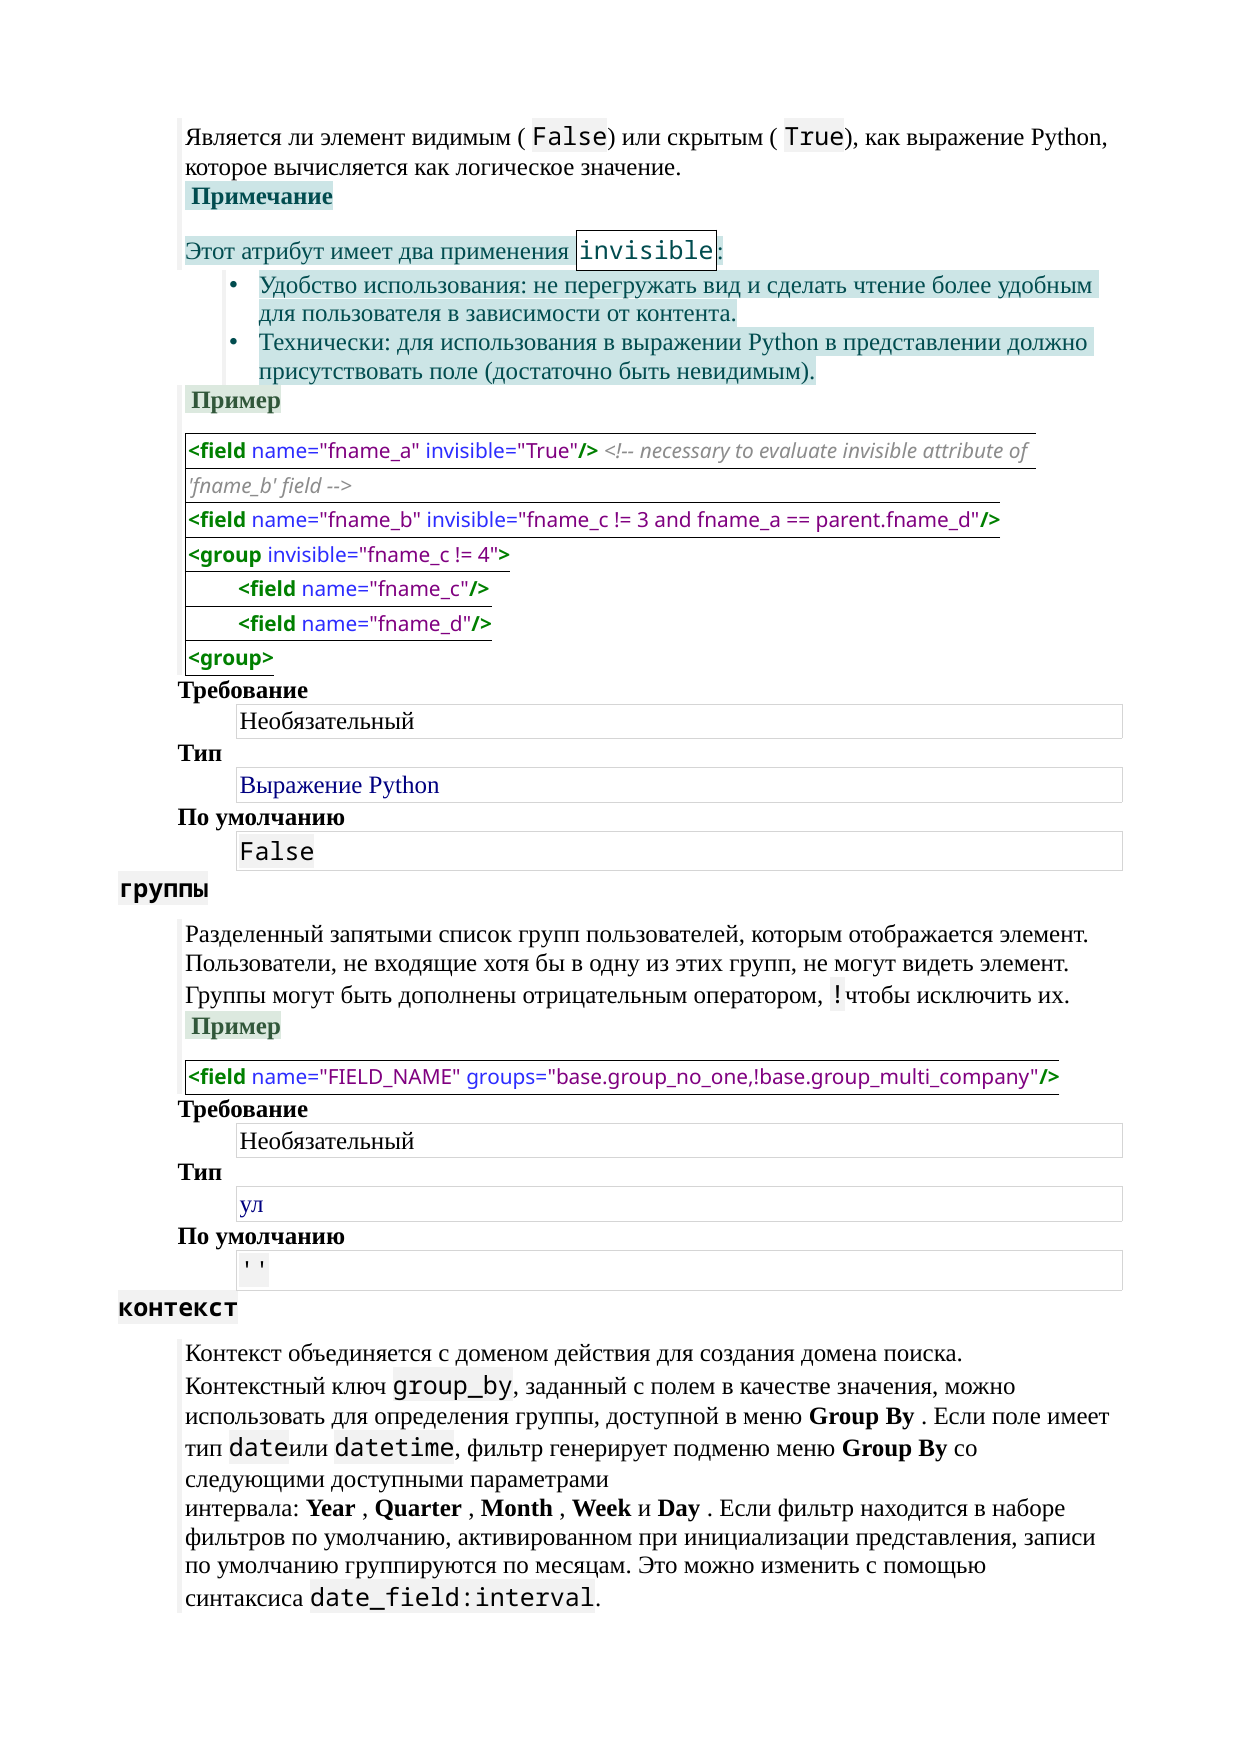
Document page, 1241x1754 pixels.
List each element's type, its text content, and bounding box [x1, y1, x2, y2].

list ул [237, 1187, 1122, 1221]
subtitle По умолчанию [177, 802, 1122, 831]
list Технически: для использования в выражении Python в представлении должно присутствовать поле (достаточно быть невидимым). [226, 327, 1122, 385]
subtitle Тип [177, 1157, 1122, 1186]
list Выражение Python [237, 768, 1122, 802]
subtitle контекст [118, 1290, 1122, 1324]
text Пример [182, 385, 1122, 413]
subtitle Требование [177, 675, 1122, 703]
text <field name="FIELD_NAME" groups="base.group_no_one,!base.group_multi_company"/> [182, 1059, 1122, 1094]
text <field name="fname_c"/> [186, 571, 1122, 606]
list Удобство использования: не перегружать вид и сделать чтение более удобным для пользователя в зависимости от контента. [226, 270, 1122, 327]
list Этот атрибут имеет два применения invisible [182, 229, 716, 270]
text <field name="fname_b" invisible="fname_c != 3 and fname_a == parent.fname_d"/> [186, 502, 1122, 537]
list Контекст объединяется с доменом действия для создания домена поиска. [177, 1338, 1122, 1367]
text <field name="fname_a" invisible="True"/> <!-- necessary to evaluate invisible attribute of 'fname_b' field --> [186, 433, 1122, 502]
text <group invisible="fname_c != 4"> [186, 537, 1122, 571]
subtitle группы [118, 871, 1122, 905]
text Примечание [182, 181, 1122, 210]
subtitle По умолчанию [177, 1221, 1122, 1250]
text Пример [182, 1011, 1122, 1039]
list Контекстный ключ group_by, заданный с полем в качестве значения, можно использовать для определения группы, доступной в меню Group By . Если поле имеет тип dateили datetime, фильтр генерирует подменю меню Group By со следующими доступными параметрами интервала: Year , Quarter , Month , Week и Day . Если фильтр находится в наборе фильтров по умолчанию, активированном при инициализации представления, записи по умолчанию группируются по месяцам. Это можно изменить с помощью синтаксиса date_field:interval. [182, 1367, 1122, 1613]
text <group> [186, 640, 1122, 675]
list Необязательный [237, 1124, 1122, 1157]
list Необязательный [237, 705, 1122, 738]
text <field name="fname_d"/> [186, 606, 1122, 640]
list '' [237, 1251, 1122, 1290]
list : [717, 229, 1122, 270]
list Разделенный запятыми список групп пользователей, которым отображается элемент. Пользователи, не входящие хотя бы в одну из этих групп, не могут видеть элемент. Группы могут быть дополнены отрицательным оператором, !чтобы исключить их. [182, 919, 1122, 1011]
list Является ли элемент видимым ( False) или скрытым ( True), как выражение Python, которое вычисляется как логическое значение. [182, 118, 1122, 181]
subtitle Требование [177, 1094, 1122, 1123]
subtitle Тип [177, 738, 1122, 767]
list False [237, 832, 1122, 870]
